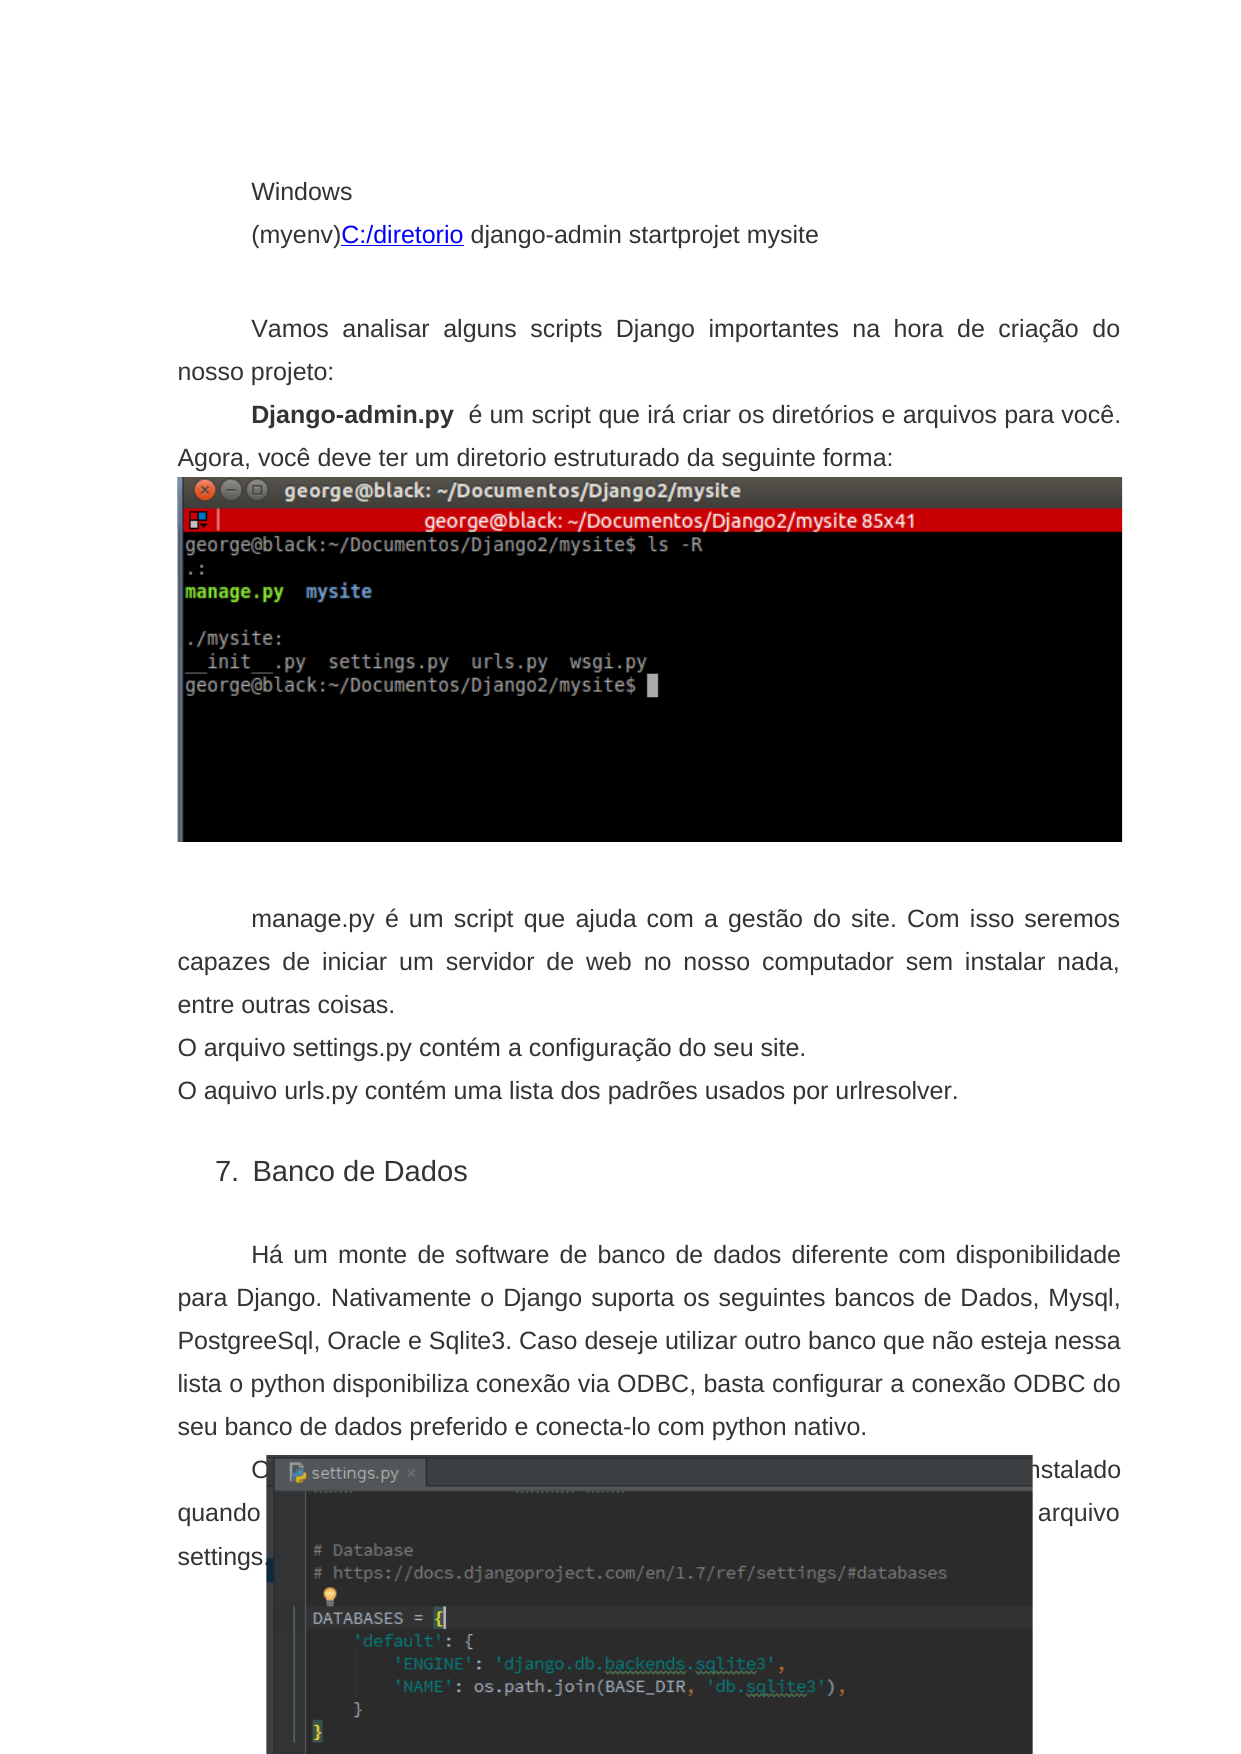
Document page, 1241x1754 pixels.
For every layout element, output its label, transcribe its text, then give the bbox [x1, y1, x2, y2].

text Vamos analisar alguns scripts Django importantes na hora de criação do nosso projeto: [177, 314, 1122, 386]
text O banco utilizado nesse manual será o Sqlite3, o mesmo já vem instalado quando baixamos o Django via pip, e sua configuração pode ser vista no arquivo settings.py: [177, 1455, 266, 1570]
picture [177, 477, 1123, 842]
text (myenv)C:/diretorio django-admin startprojet mysite [177, 220, 1122, 249]
text O aquivo urls.py contém uma lista dos padrões usados por urlresolver. [177, 1076, 1122, 1105]
text manage.py é um script que ajuda com a gestão do site. Com isso seremos capazes de iniciar um servidor de web no nosso computador sem instalar nada, entre outras coisas. [177, 904, 1122, 1019]
picture [266, 1455, 1033, 1754]
text Há um monte de software de banco de dados diferente com disponibilidade para Django. Nativamente o Django suporta os seguintes bancos de Dados, Mysql, PostgreeSql, Oracle e Sqlite3. Caso deseje utilizar outro banco que não esteja nessa lista o python disponibiliza conexão via ODBC, basta configurar a conexão ODBC do seu banco de dados preferido e conecta-lo com python nativo. [177, 1240, 1122, 1441]
text Django-admin.py é um script que irá criar os diretórios e arquivos para você. Agora, você deve ter um diretorio estruturado da seguinte forma: [177, 400, 1122, 472]
text O arquivo settings.py contém a configuração do seu site. [177, 1033, 1122, 1062]
list Banco de Dados [215, 1154, 1122, 1188]
text Windows [177, 177, 1122, 206]
text O banco utilizado nesse manual será o Sqlite3, o mesmo já vem instalado quando baixamos o Django via pip, e sua configuração pode ser vista no arquivo settings.py: [1033, 1455, 1122, 1570]
